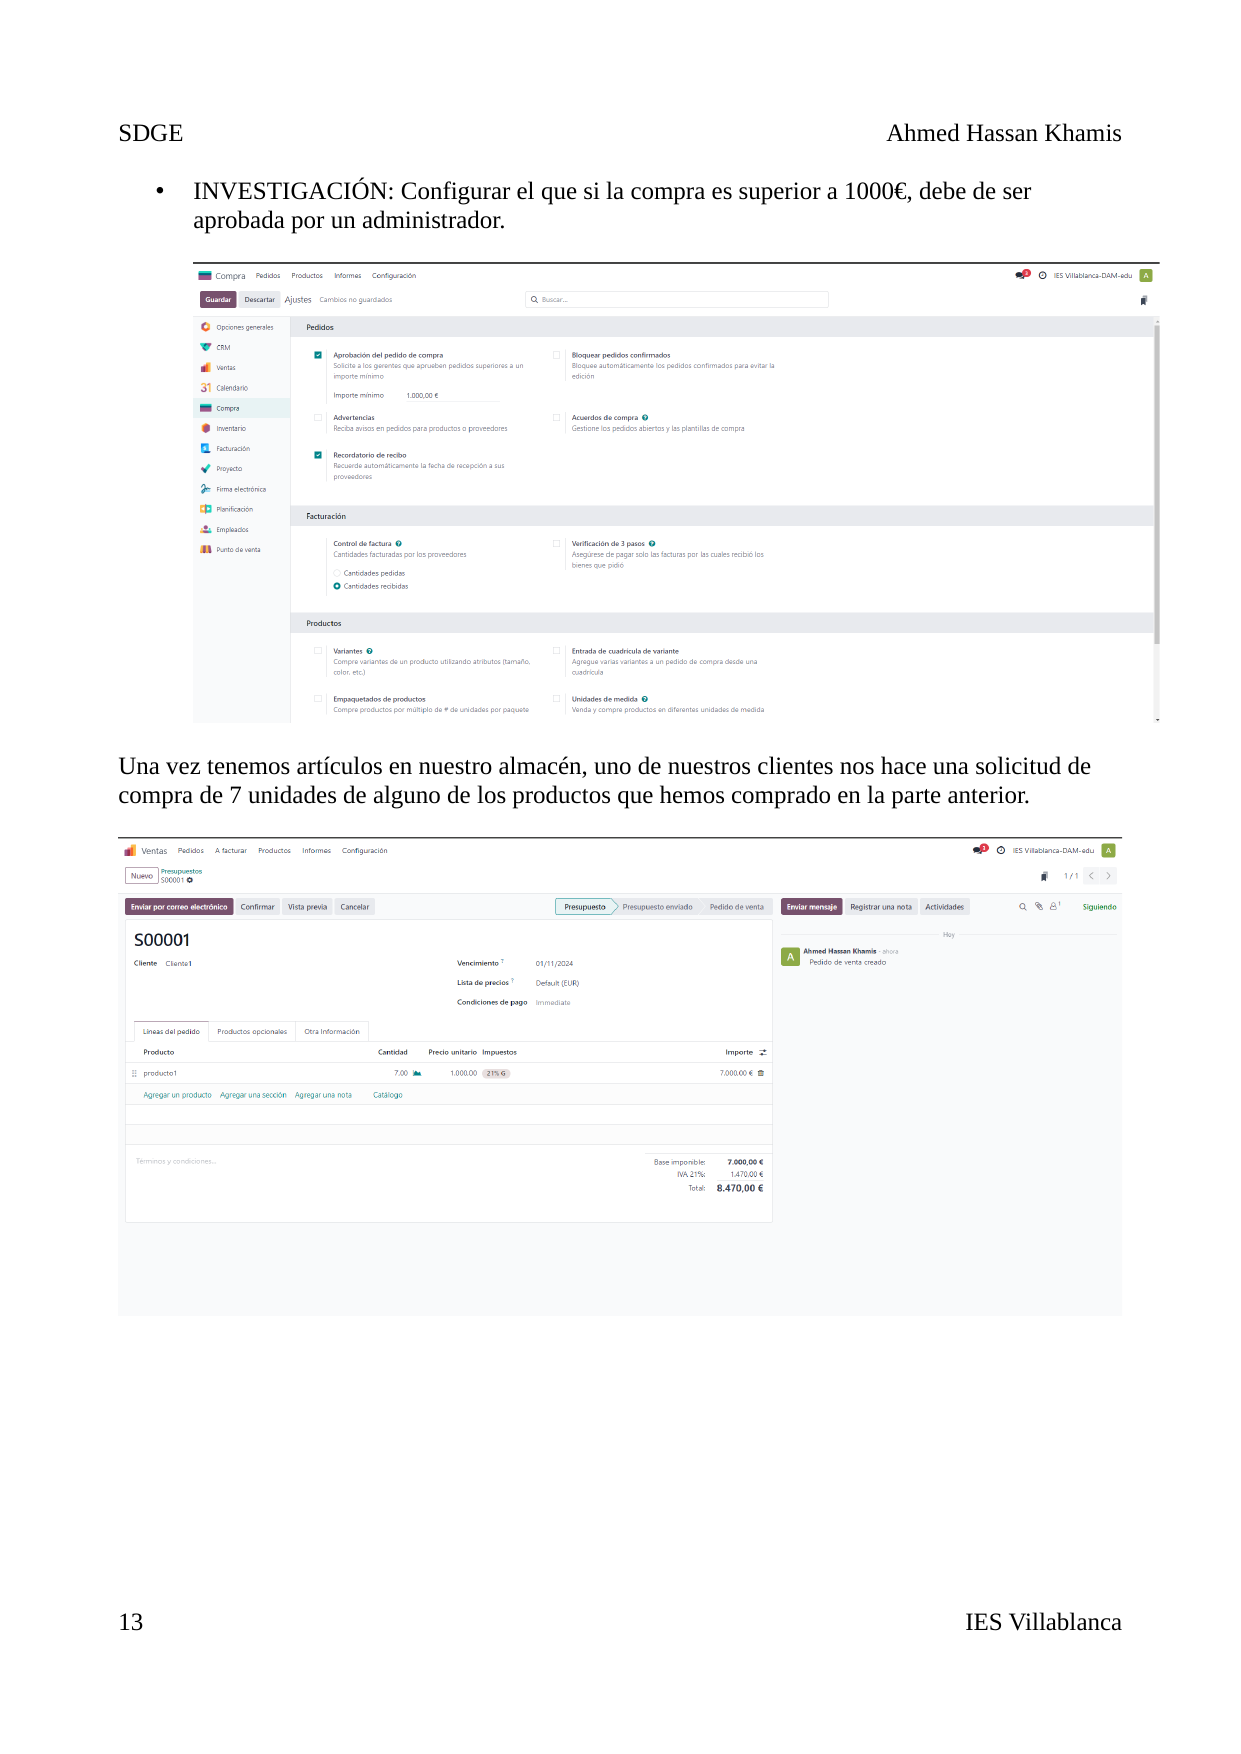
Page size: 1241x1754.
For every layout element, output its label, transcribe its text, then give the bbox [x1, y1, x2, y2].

picture [118, 837, 1123, 1316]
picture [193, 262, 1160, 723]
text Una vez tenemos artículos en nuestro almacén, uno de nuestros clientes nos hace una solicitud de compra de 7 unidades de alguno de los productos que hemos comprado en la parte anterior. [118, 751, 1122, 837]
list INVESTIGACIÓN: Configurar el que si la compra es superior a 1000€, debe de ser aprobada por un administrador. [156, 176, 1122, 722]
